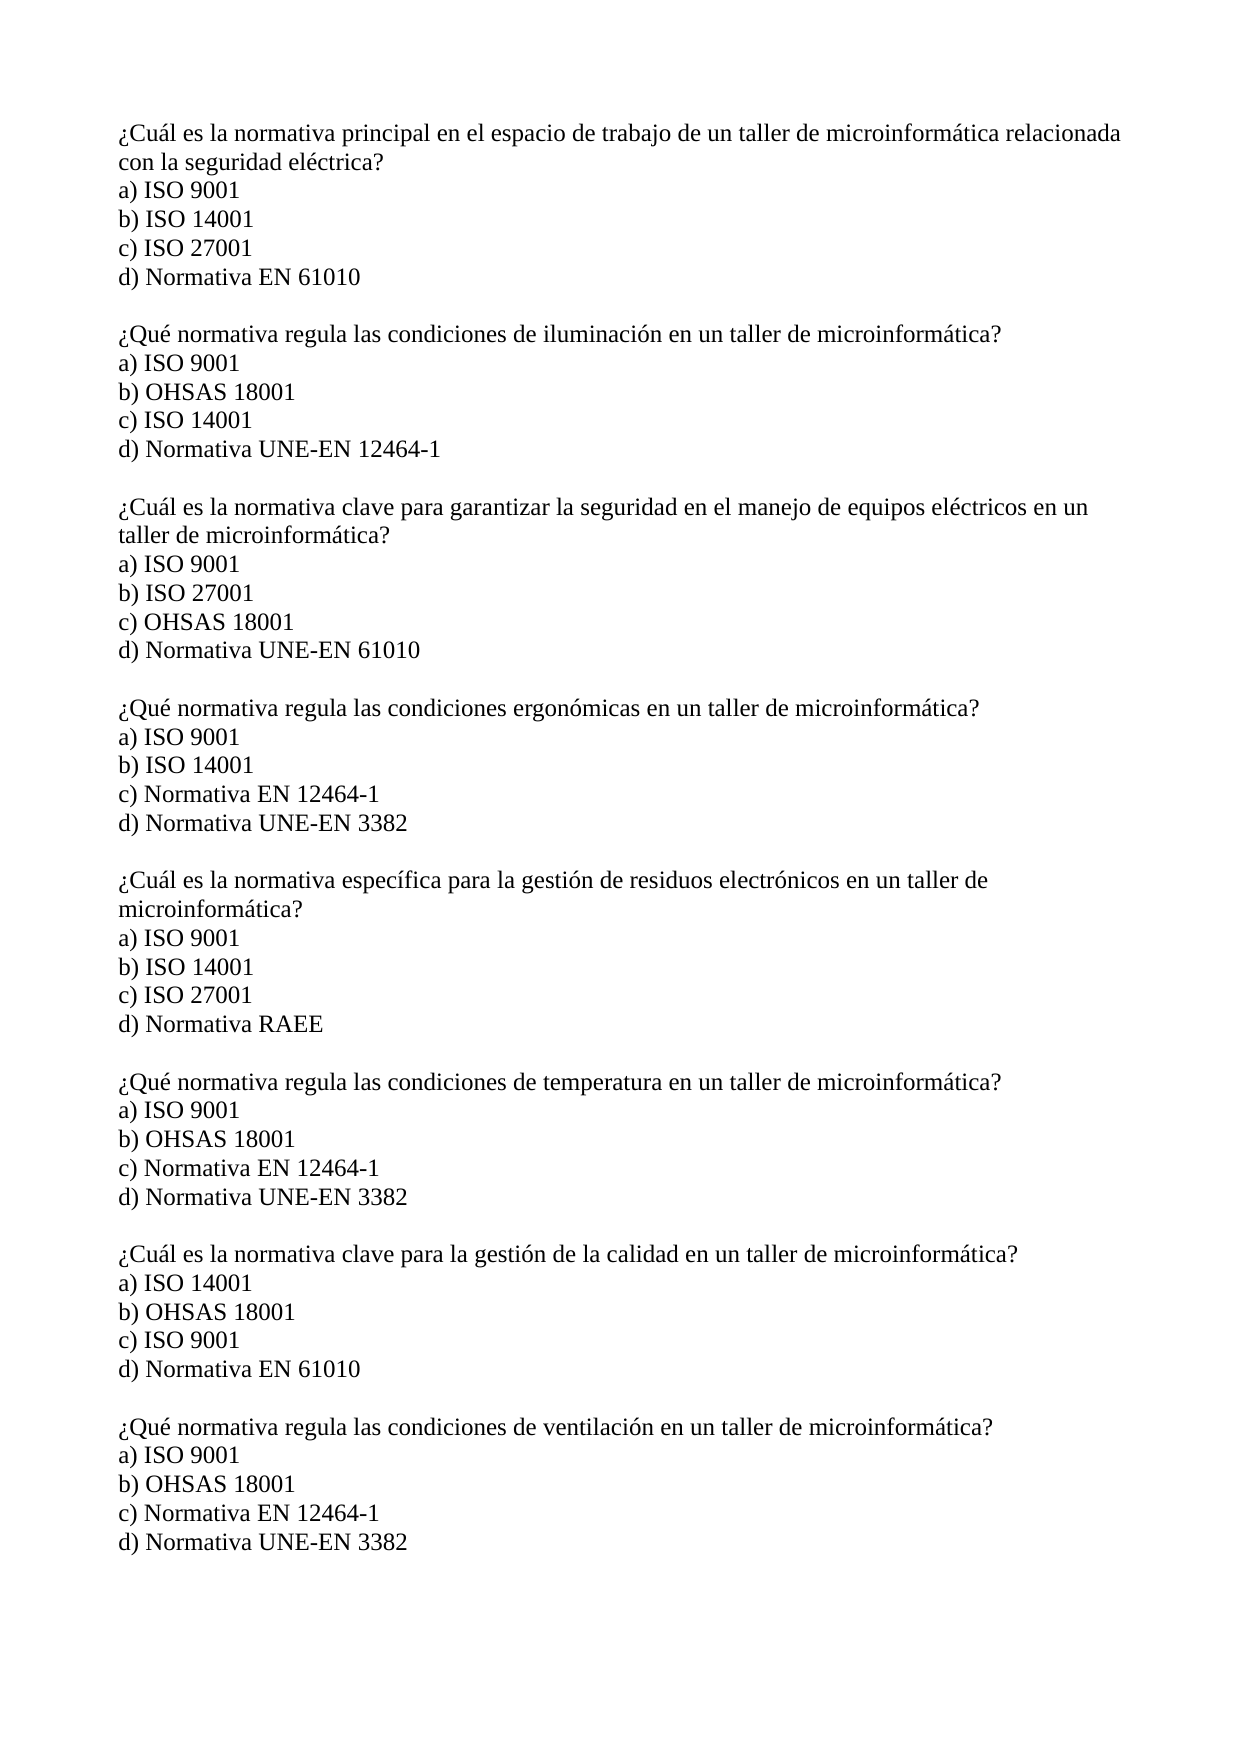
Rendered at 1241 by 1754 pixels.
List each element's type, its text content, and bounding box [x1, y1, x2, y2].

text ¿Qué normativa regula las condiciones de temperatura en un taller de microinformática? [118, 1067, 1122, 1096]
text c) ISO 27001 [118, 981, 1122, 1009]
text a) ISO 9001 [118, 1096, 1122, 1124]
text b) ISO 14001 [118, 204, 1122, 233]
text a) ISO 9001 [118, 348, 1122, 377]
text d) Normativa UNE-EN 61010 [118, 636, 1122, 664]
text ¿Qué normativa regula las condiciones ergonómicas en un taller de microinformática? [118, 693, 1122, 722]
text c) ISO 27001 [118, 233, 1122, 262]
text d) Normativa EN 61010 [118, 262, 1122, 291]
text d) Normativa RAEE [118, 1009, 1122, 1038]
text b) ISO 27001 [118, 578, 1122, 607]
text a) ISO 9001 [118, 1441, 1122, 1469]
text d) Normativa UNE-EN 3382 [118, 1182, 1122, 1211]
text c) ISO 9001 [118, 1326, 1122, 1354]
text c) ISO 14001 [118, 406, 1122, 434]
text a) ISO 9001 [118, 176, 1122, 204]
text c) Normativa EN 12464-1 [118, 779, 1122, 808]
text c) Normativa EN 12464-1 [118, 1153, 1122, 1182]
text a) ISO 9001 [118, 549, 1122, 578]
text ¿Cuál es la normativa clave para la gestión de la calidad en un taller de microinformática? [118, 1239, 1122, 1268]
text b) OHSAS 18001 [118, 1469, 1122, 1498]
text b) ISO 14001 [118, 952, 1122, 981]
text b) OHSAS 18001 [118, 1297, 1122, 1326]
text d) Normativa UNE-EN 12464-1 [118, 434, 1122, 463]
text c) Normativa EN 12464-1 [118, 1498, 1122, 1527]
text a) ISO 9001 [118, 722, 1122, 751]
text ¿Qué normativa regula las condiciones de iluminación en un taller de microinformática? [118, 319, 1122, 348]
text c) OHSAS 18001 [118, 607, 1122, 636]
text b) OHSAS 18001 [118, 377, 1122, 406]
text d) Normativa UNE-EN 3382 [118, 808, 1122, 837]
text a) ISO 14001 [118, 1268, 1122, 1297]
text b) OHSAS 18001 [118, 1124, 1122, 1153]
text ¿Qué normativa regula las condiciones de ventilación en un taller de microinformática? [118, 1412, 1122, 1441]
text a) ISO 9001 [118, 923, 1122, 952]
text d) Normativa EN 61010 [118, 1354, 1122, 1383]
text d) Normativa UNE-EN 3382 [118, 1527, 1122, 1556]
text ¿Cuál es la normativa específica para la gestión de residuos electrónicos en un taller de microinformática? [118, 866, 1122, 923]
text ¿Cuál es la normativa clave para garantizar la seguridad en el manejo de equipos eléctricos en un taller de microinformática? [118, 492, 1122, 549]
text b) ISO 14001 [118, 751, 1122, 779]
text ¿Cuál es la normativa principal en el espacio de trabajo de un taller de microinformática relacionada con la seguridad eléctrica? [118, 118, 1122, 176]
